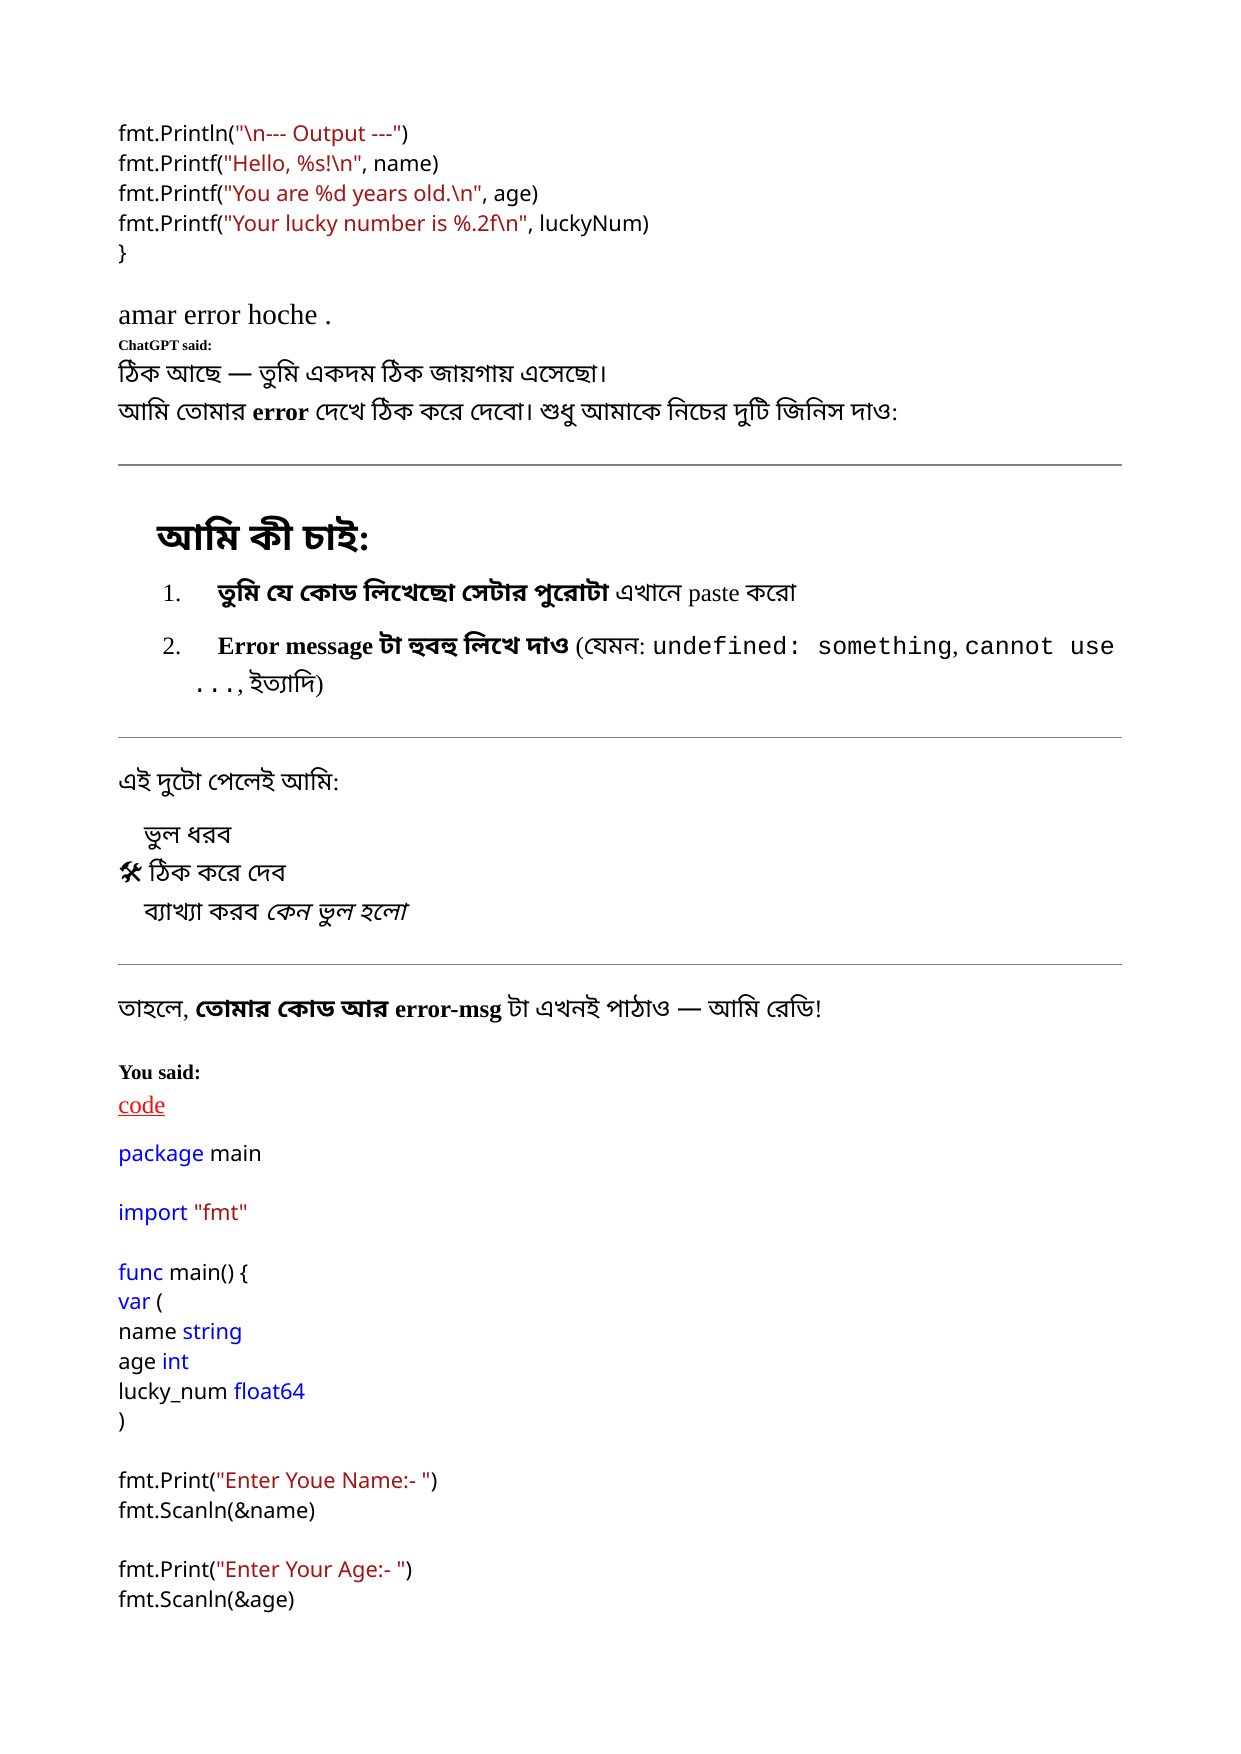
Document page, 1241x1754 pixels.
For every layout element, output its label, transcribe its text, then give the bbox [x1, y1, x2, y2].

text fmt.Scanln(&name) [118, 1495, 1122, 1524]
text fmt.Printf("Your lucky number is %.2f\n", luckyNum) [118, 207, 1122, 237]
text name string [118, 1316, 1122, 1346]
text তাহলে, তোমার কোড আর error-msg টা এখনই পাঠাও — আমি রেডি! 🧑‍💻💬 [118, 994, 1122, 1028]
text ) [118, 1406, 1122, 1435]
list ✅ Error message টা হুবহু লিখে দাও (যেমন: undefined: something, cannot use ..., ইত্যাদি) [162, 631, 1122, 703]
text amar error hoche . [118, 297, 1122, 330]
text এই দুটো পেলেই আমি: [118, 767, 1122, 800]
text 🔧 ভুল ধরব 🛠️ ঠিক করে দেব 🧠 ব্যাখ্যা করব কেন ভুল হলো [118, 820, 1122, 930]
text fmt.Printf("You are %d years old.\n", age) [118, 178, 1122, 207]
text fmt.Printf("Hello, %s!\n", name) [118, 148, 1122, 178]
text package main [118, 1138, 1122, 1167]
text var ( [118, 1286, 1122, 1316]
text fmt.Scanln(&age) [118, 1584, 1122, 1614]
text } [118, 237, 1122, 267]
text age int [118, 1346, 1122, 1376]
text fmt.Println("\n--- Output ---") [118, 118, 1122, 148]
text ঠিক আছে — তুমি একদম ঠিক জায়গায় এসেছো। আমি তোমার error দেখে ঠিক করে দেবো। শুধু আমাকে নিচের দুটি জিনিস দাও: [118, 360, 1122, 431]
text lucky_num float64 [118, 1376, 1122, 1406]
text code [118, 1090, 1122, 1119]
text fmt.Print("Enter Your Age:- ") [118, 1554, 1122, 1584]
text fmt.Print("Enter Youe Name:- ") [118, 1465, 1122, 1495]
text func main() { [118, 1257, 1122, 1286]
subtitle ✅ আমি কী চাই: [118, 515, 1122, 566]
text import "fmt" [118, 1197, 1122, 1227]
subtitle You said: [118, 1060, 1122, 1084]
list ✅ তুমি যে কোড লিখেছো সেটার পুরোটা এখানে paste করো [162, 578, 1122, 612]
subtitle ChatGPT said: [118, 337, 1122, 353]
